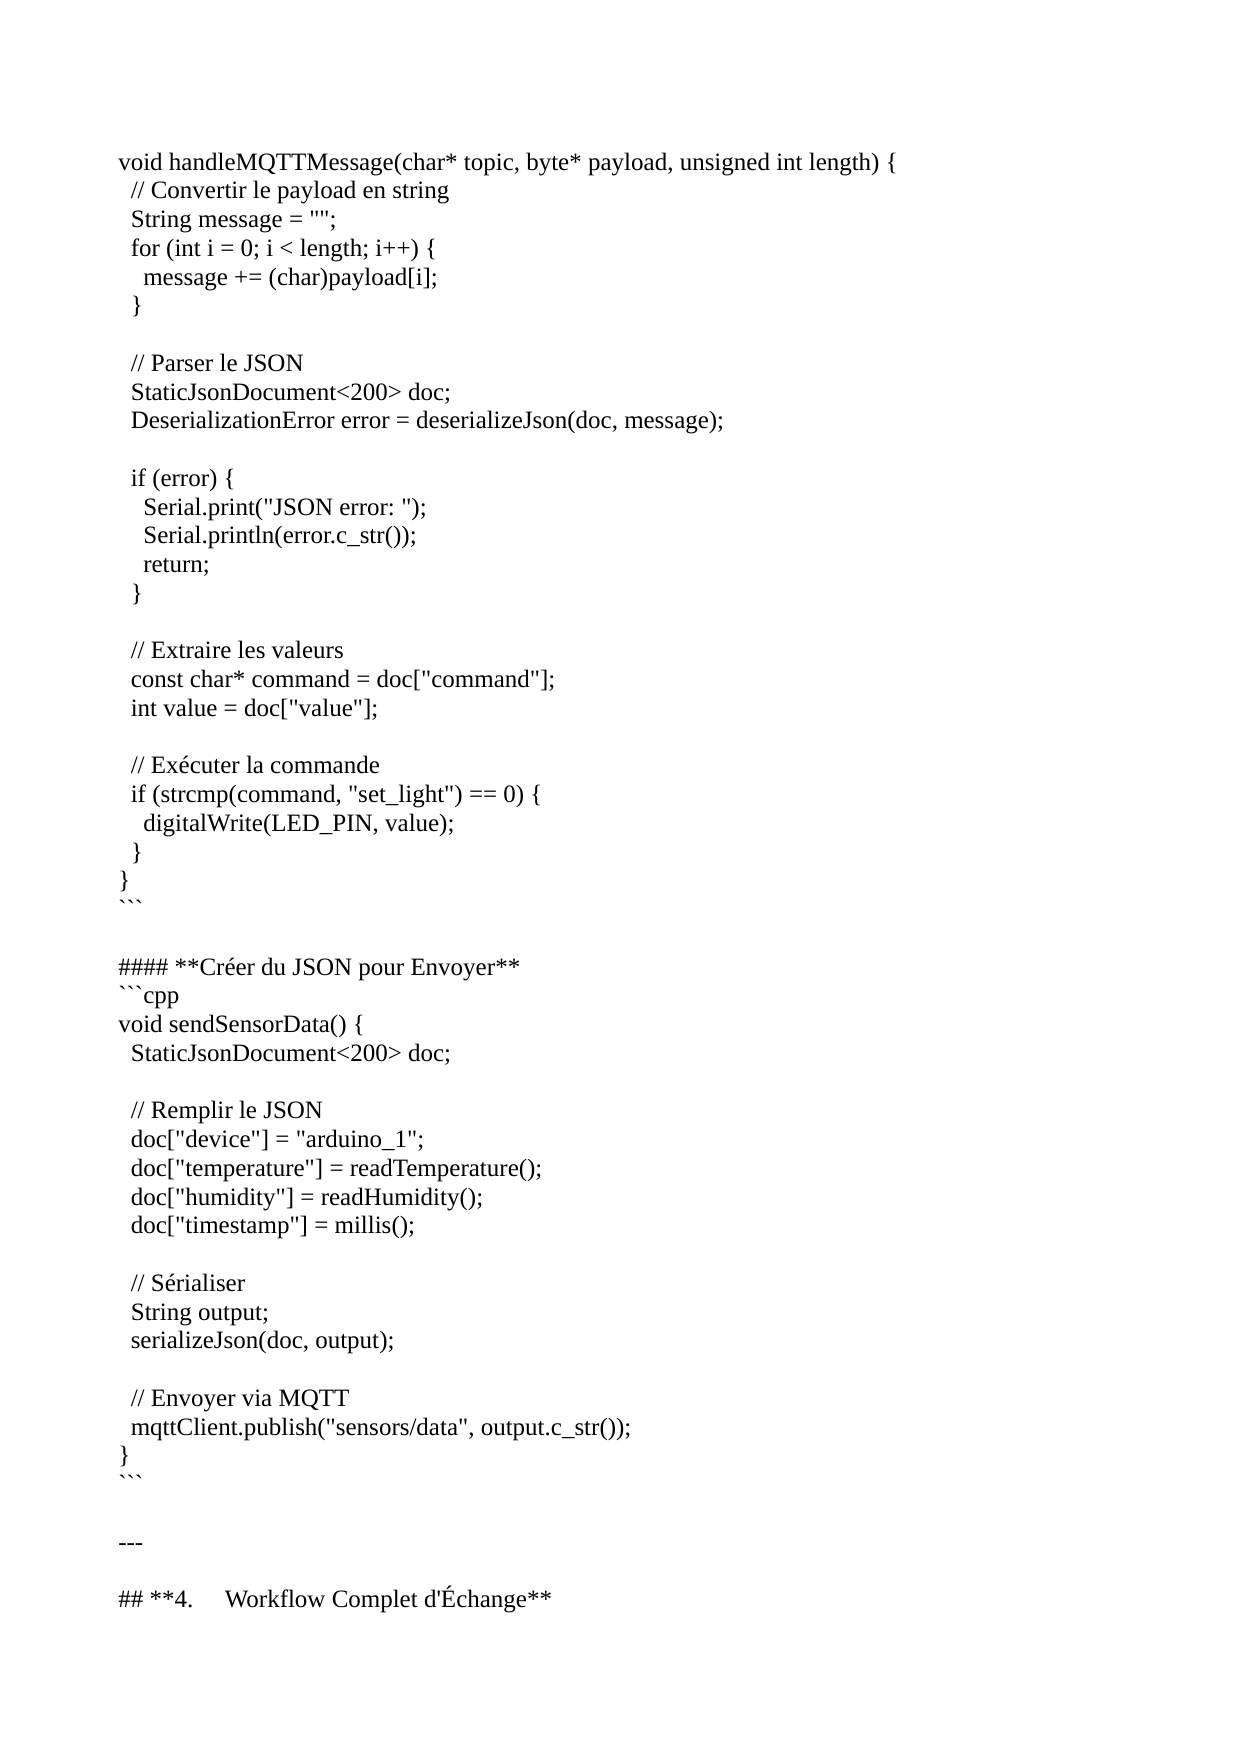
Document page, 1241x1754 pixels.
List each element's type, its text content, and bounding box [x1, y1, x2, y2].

text void handleMQTTMessage(char* topic, byte* payload, unsigned int length) { // Convertir le payload en string String message = ""; for (int i = 0; i < length; i++) { message += (char)payload[i]; } // Parser le JSON StaticJsonDocument<200> doc; DeserializationError error = deserializeJson(doc, message); if (error) { Serial.print("JSON error: "); Serial.println(error.c_str()); return; } // Extraire les valeurs const char* command = doc["command"]; int value = doc["value"]; // Exécuter la commande if (strcmp(command, "set_light") == 0) { digitalWrite(LED_PIN, value); } } ``` #### **Créer du JSON pour Envoyer** ```cpp void sendSensorData() { StaticJsonDocument<200> doc; // Remplir le JSON doc["device"] = "arduino_1"; doc["temperature"] = readTemperature(); doc["humidity"] = readHumidity(); doc["timestamp"] = millis(); // Sérialiser String output; serializeJson(doc, output); // Envoyer via MQTT mqttClient.publish("sensors/data", output.c_str()); } ``` --- ## **4. 🔄 Workflow Complet d'Échange** [118, 118, 1122, 1613]
